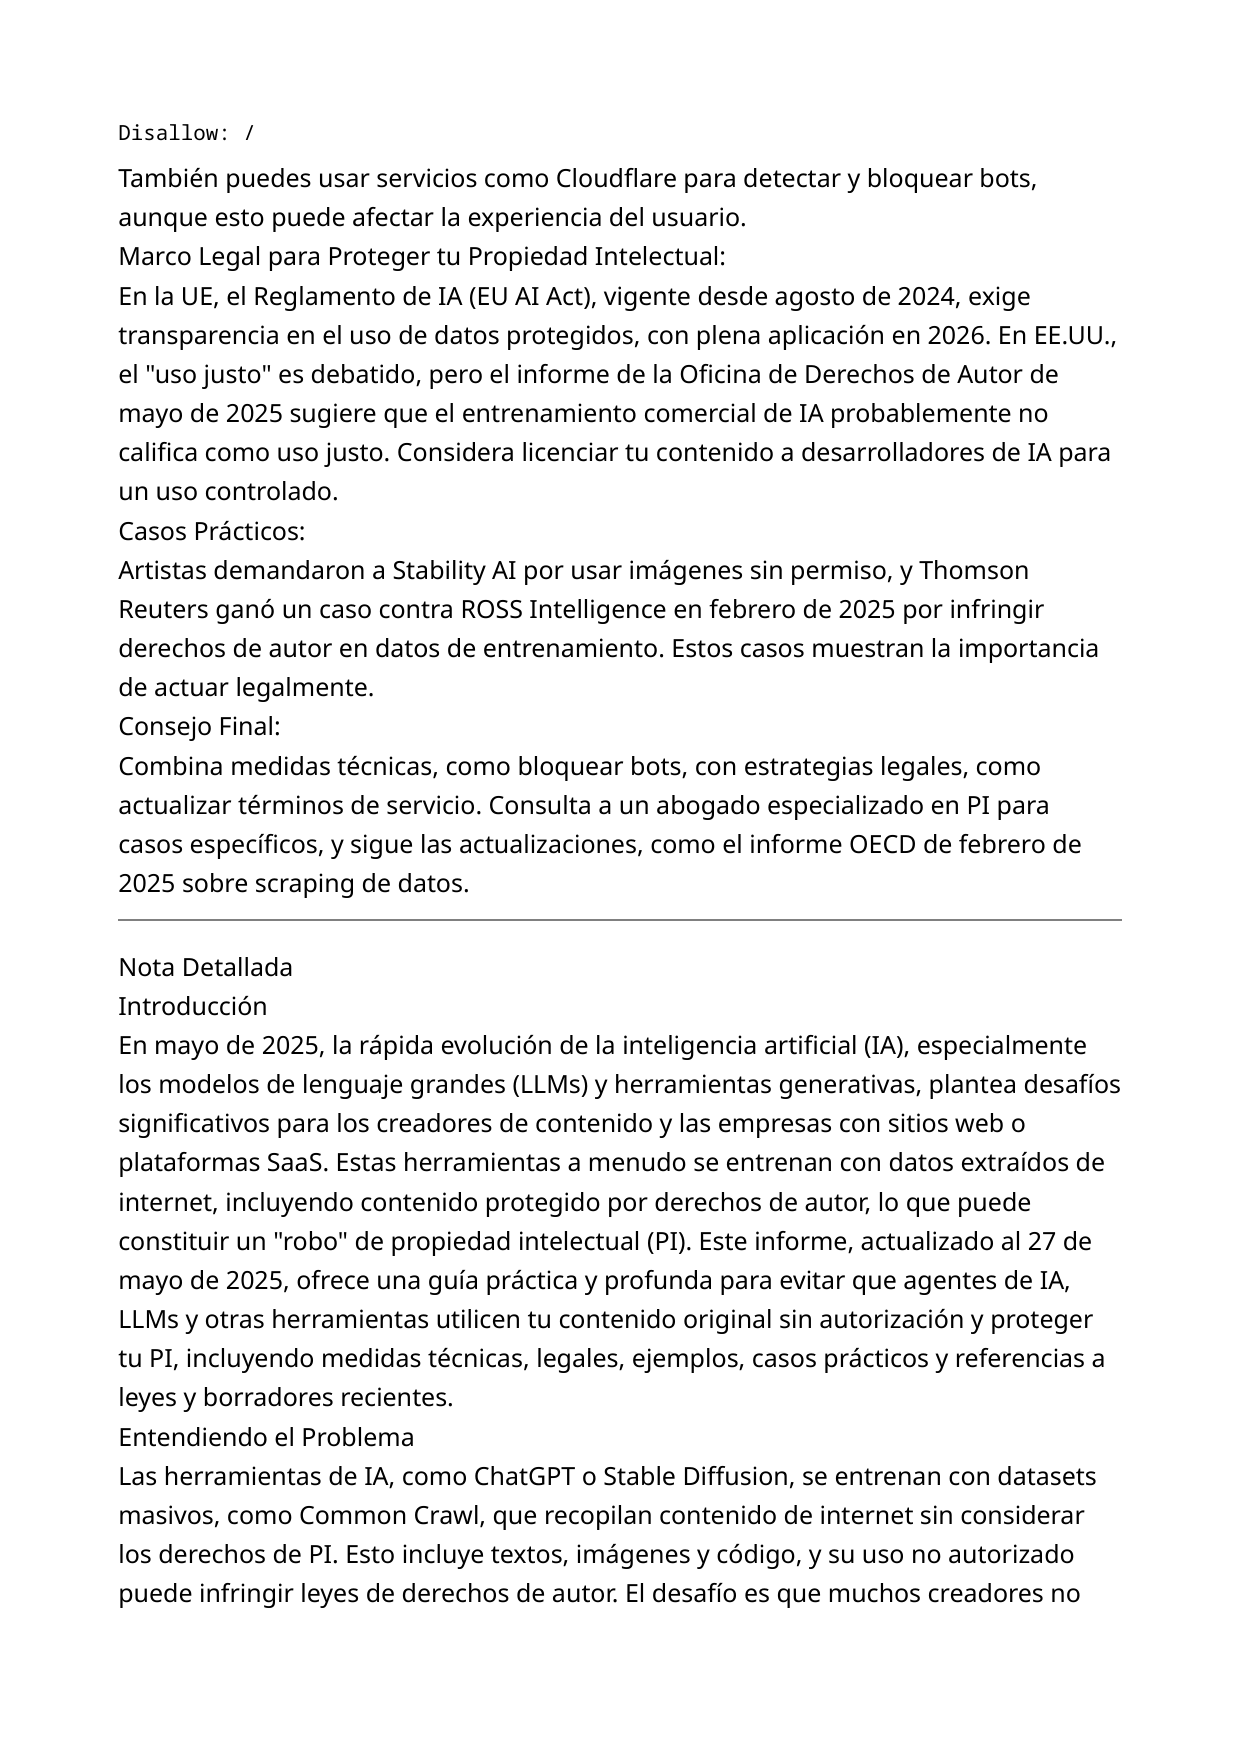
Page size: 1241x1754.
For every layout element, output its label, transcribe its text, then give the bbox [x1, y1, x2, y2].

text Casos Prácticos: Artistas demandaron a Stability AI por usar imágenes sin permiso, y Thomson Reuters ganó un caso contra ROSS Intelligence en febrero de 2025 por infringir derechos de autor en datos de entrenamiento. Estos casos muestran la importancia de actuar legalmente. [118, 513, 1122, 704]
text También puedes usar servicios como Cloudflare para detectar y bloquear bots, aunque esto puede afectar la experiencia del usuario. [118, 161, 1122, 234]
text Introducción [118, 988, 1122, 1022]
text Las herramientas de IA, como ChatGPT o Stable Diffusion, se entrenan con datasets masivos, como Common Crawl, que recopilan contenido de internet sin considerar los derechos de PI. Esto incluye textos, imágenes y código, y su uso no autorizado puede infringir leyes de derechos de autor. El desafío es que muchos creadores no [118, 1458, 1122, 1610]
text Nota Detallada [118, 949, 1122, 983]
text Entendiendo el Problema [118, 1419, 1122, 1453]
text Disallow: / [118, 118, 1122, 147]
text Marco Legal para Proteger tu Propiedad Intelectual: En la UE, el Reglamento de IA (EU AI Act), vigente desde agosto de 2024, exige transparencia en el uso de datos protegidos, con plena aplicación en 2026. En EE.UU., el "uso justo" es debatido, pero el informe de la Oficina de Derechos de Autor de mayo de 2025 sugiere que el entrenamiento comercial de IA probablemente no califica como uso justo. Considera licenciar tu contenido a desarrolladores de IA para un uso controlado. [118, 239, 1122, 508]
text Consejo Final: Combina medidas técnicas, como bloquear bots, con estrategias legales, como actualizar términos de servicio. Consulta a un abogado especializado en PI para casos específicos, y sigue las actualizaciones, como el informe OECD de febrero de 2025 sobre scraping de datos. [118, 709, 1122, 900]
text En mayo de 2025, la rápida evolución de la inteligencia artificial (IA), especialmente los modelos de lenguaje grandes (LLMs) y herramientas generativas, plantea desafíos significativos para los creadores de contenido y las empresas con sitios web o plataformas SaaS. Estas herramientas a menudo se entrenan con datos extraídos de internet, incluyendo contenido protegido por derechos de autor, lo que puede constituir un "robo" de propiedad intelectual (PI). Este informe, actualizado al 27 de mayo de 2025, ofrece una guía práctica y profunda para evitar que agentes de IA, LLMs y otras herramientas utilicen tu contenido original sin autorización y proteger tu PI, incluyendo medidas técnicas, legales, ejemplos, casos prácticos y referencias a leyes y borradores recientes. [118, 1027, 1122, 1414]
